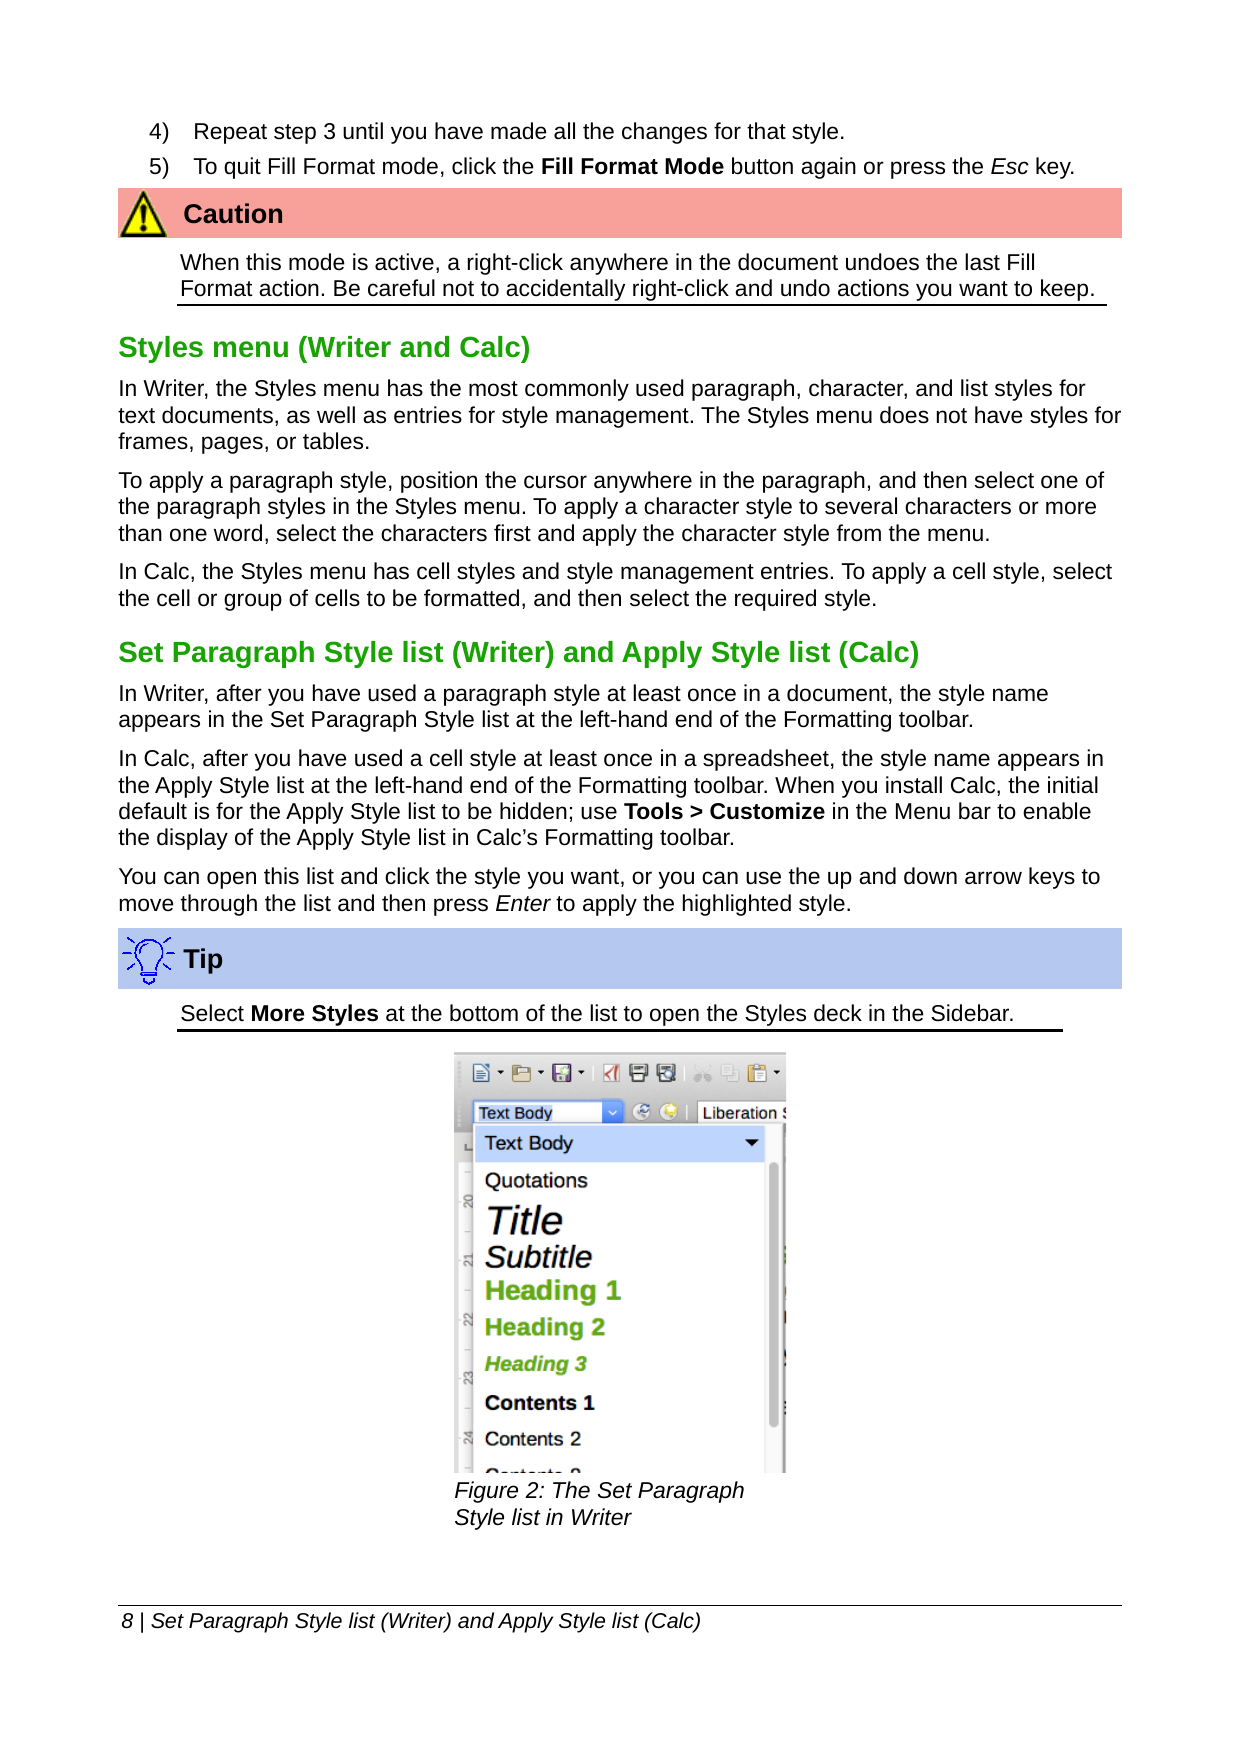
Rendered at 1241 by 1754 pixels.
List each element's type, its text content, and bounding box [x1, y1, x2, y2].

text In Calc, after you have used a cell style at least once in a spreadsheet, the style name appears in the Apply Style list at the left-hand end of the Formatting toolbar. When you install Calc, the initial default is for the Apply Style list to be hidden; use Tools > Customize in the Menu bar to enable the display of the Apply Style list in Calc’s Formatting toolbar. [118, 745, 1122, 851]
text To apply a paragraph style, position the cursor anywhere in the paragraph, and then select one of the paragraph styles in the Styles menu. To apply a character style to several characters or more than one word, select the characters first and apply the character style from the menu. [118, 467, 1122, 546]
list To quit Fill Format mode, click the Fill Format Mode button again or press the Esc key. [169, 153, 1122, 180]
subtitle Caution [118, 188, 1122, 238]
text In Writer, the Styles menu has the most commonly used paragraph, character, and list styles for text documents, as well as entries for style management. The Styles menu does not have styles for frames, pages, or tables. [118, 375, 1122, 454]
picture [119, 189, 167, 237]
subtitle Set Paragraph Style list (Writer) and Apply Style list (Calc) [118, 635, 1122, 668]
picture [119, 929, 179, 989]
text When this mode is active, a right-click anywhere in the document undoes the last Fill Format action. Be careful not to accidentally right-click and undo actions you want to keep. [177, 245, 1107, 304]
picture [454, 1052, 787, 1473]
text Select More Styles at the bottom of the list to open the Styles deck in the Sidebar. [177, 997, 1063, 1029]
list Repeat step 3 until you have made all the changes for that style. [169, 118, 1122, 144]
subtitle Styles menu (Writer and Calc) [118, 330, 1122, 363]
text Figure 2: The Set Paragraph Style list in Writer [454, 1473, 786, 1530]
subtitle Tip [118, 928, 1122, 989]
text In Writer, after you have used a paragraph style at least once in a document, the style name appears in the Set Paragraph Style list at the left-hand end of the Formatting toolbar. [118, 680, 1122, 733]
text You can open this list and click the style you want, or you can use the up and down arrow keys to move through the list and then press Enter to apply the highlighted style. [118, 863, 1122, 916]
text In Calc, the Styles menu has cell styles and style management entries. To apply a cell style, select the cell or group of cells to be formatted, and then select the required style. [118, 558, 1122, 611]
